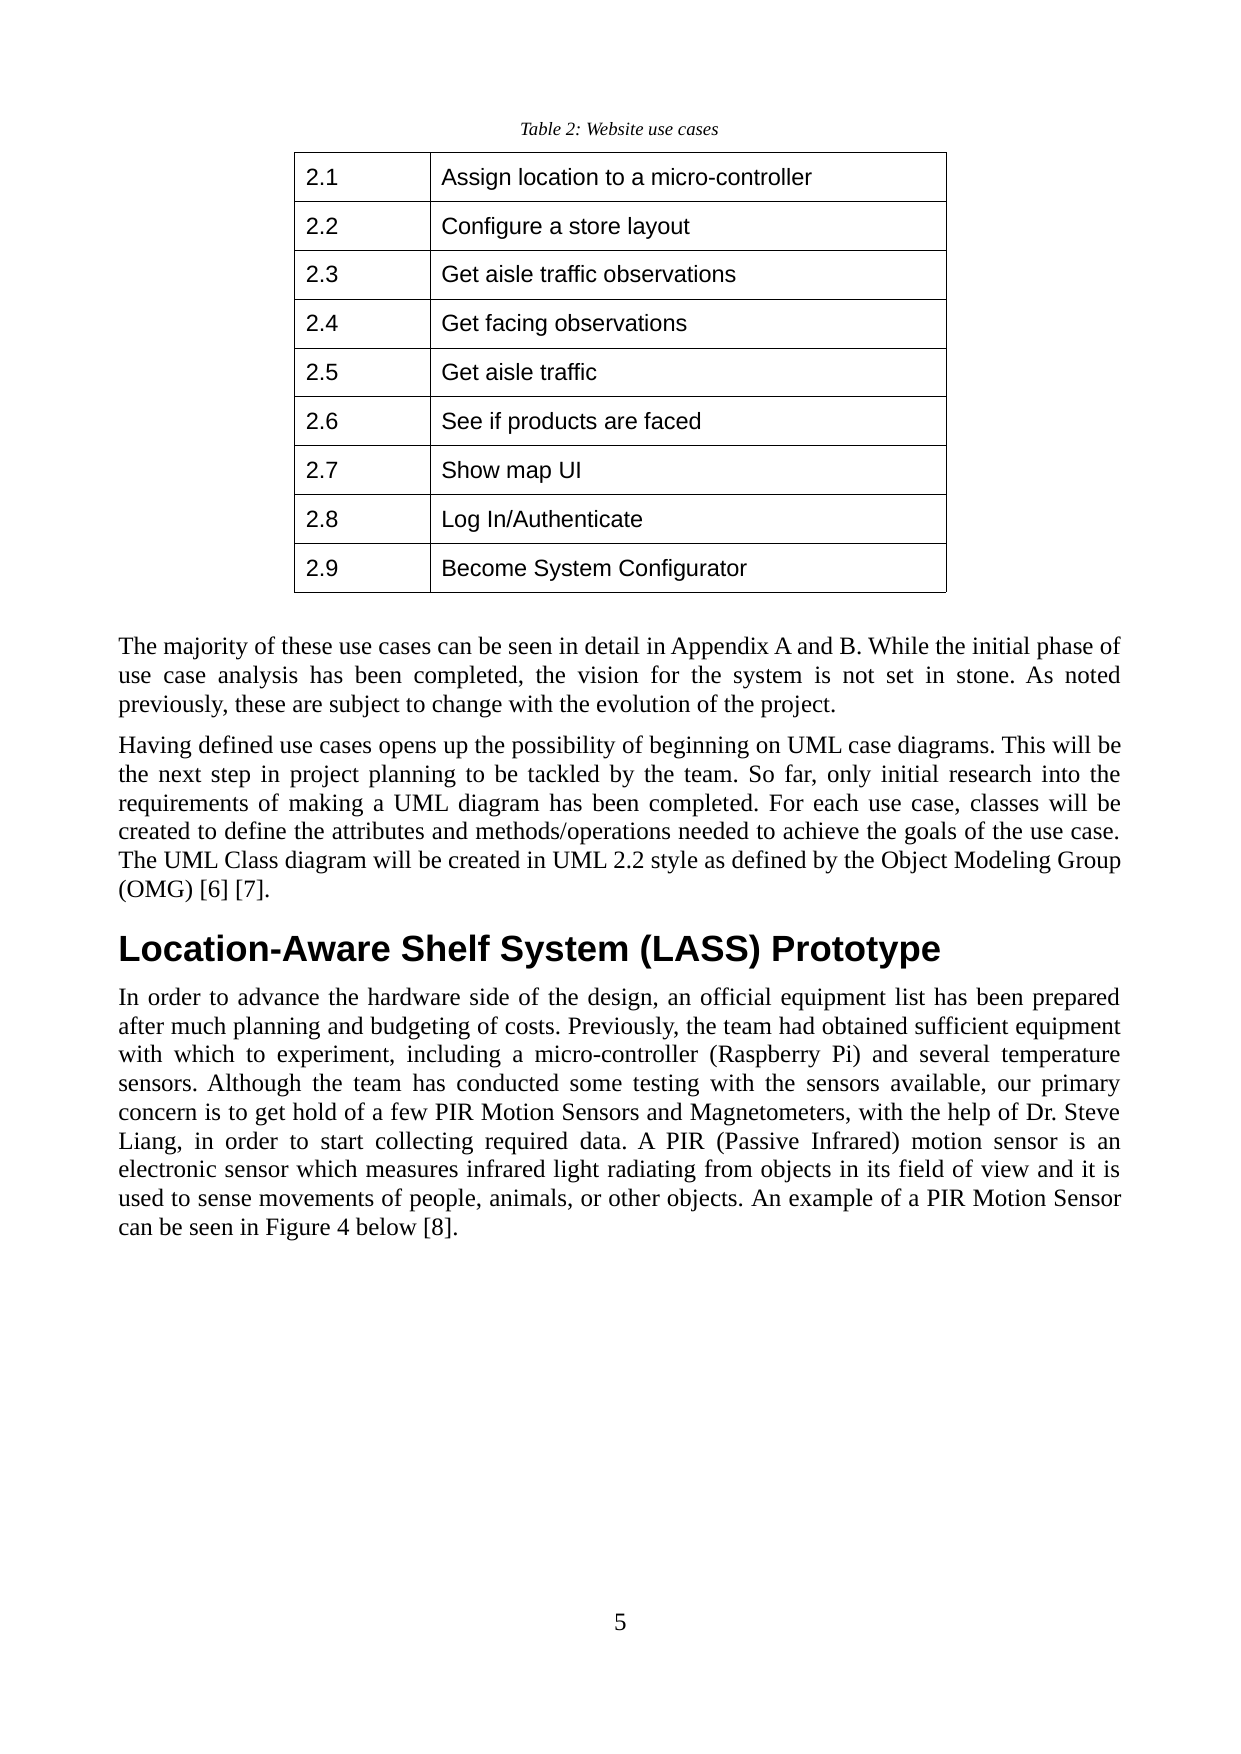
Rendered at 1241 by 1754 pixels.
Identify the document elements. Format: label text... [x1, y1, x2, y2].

subtitle Location-Aware Shelf System (LASS) Prototype [118, 928, 1122, 969]
table_header Assign location to a micro-controller [431, 153, 946, 201]
text Having defined use cases opens up the possibility of beginning on UML case diagrams. This will be the next step in project planning to be tackled by the team. So far, only initial research into the requirements of making a UML diagram has been completed. For each use case, classes will be created to define the attributes and methods/operations needed to achieve the goals of the use case. The UML Class diagram will be created in UML 2.2 style as defined by the Object Modeling Group (OMG) [6] [7]. [118, 730, 1122, 903]
table_cell 2.6 [295, 397, 430, 445]
table_cell 2.8 [295, 495, 430, 543]
table_cell 2.9 [295, 544, 430, 592]
table_cell 2.3 [295, 251, 430, 299]
table_header 2.1 [295, 153, 430, 201]
table_cell 2.5 [295, 349, 430, 396]
table_cell Get aisle traffic [431, 349, 946, 396]
table_cell Show map UI [431, 446, 946, 494]
table_cell Get aisle traffic observations [431, 251, 946, 299]
table_cell See if products are faced [431, 397, 946, 445]
table_cell Become System Configurator [431, 544, 946, 592]
text In order to advance the hardware side of the design, an official equipment list has been prepared after much planning and budgeting of costs. Previously, the team had obtained sufficient equipment with which to experiment, including a micro-controller (Raspberry Pi) and several temperature sensors. Although the team has conducted some testing with the sensors available, our primary concern is to get hold of a few PIR Motion Sensors and Magnetometers, with the help of Dr. Steve Liang, in order to start collecting required data. A PIR (Passive Infrared) motion sensor is an electronic sensor which measures infrared light radiating from objects in its field of view and it is used to sense movements of people, animals, or other objects. An example of a PIR Motion Sensor can be seen in Figure 4 below [8]. [118, 982, 1122, 1241]
text Table 2: Website use cases [118, 118, 1122, 140]
table_cell Log In/Authenticate [431, 495, 946, 543]
table_cell Get facing observations [431, 300, 946, 348]
text The majority of these use cases can be seen in detail in Appendix A and B. While the initial phase of use case analysis has been completed, the vision for the system is not set in stone. As noted previously, these are subject to change with the evolution of the project. [118, 631, 1122, 718]
table_cell Configure a store layout [431, 202, 946, 250]
table_cell 2.4 [295, 300, 430, 348]
table_cell 2.2 [295, 202, 430, 250]
table_cell 2.7 [295, 446, 430, 494]
